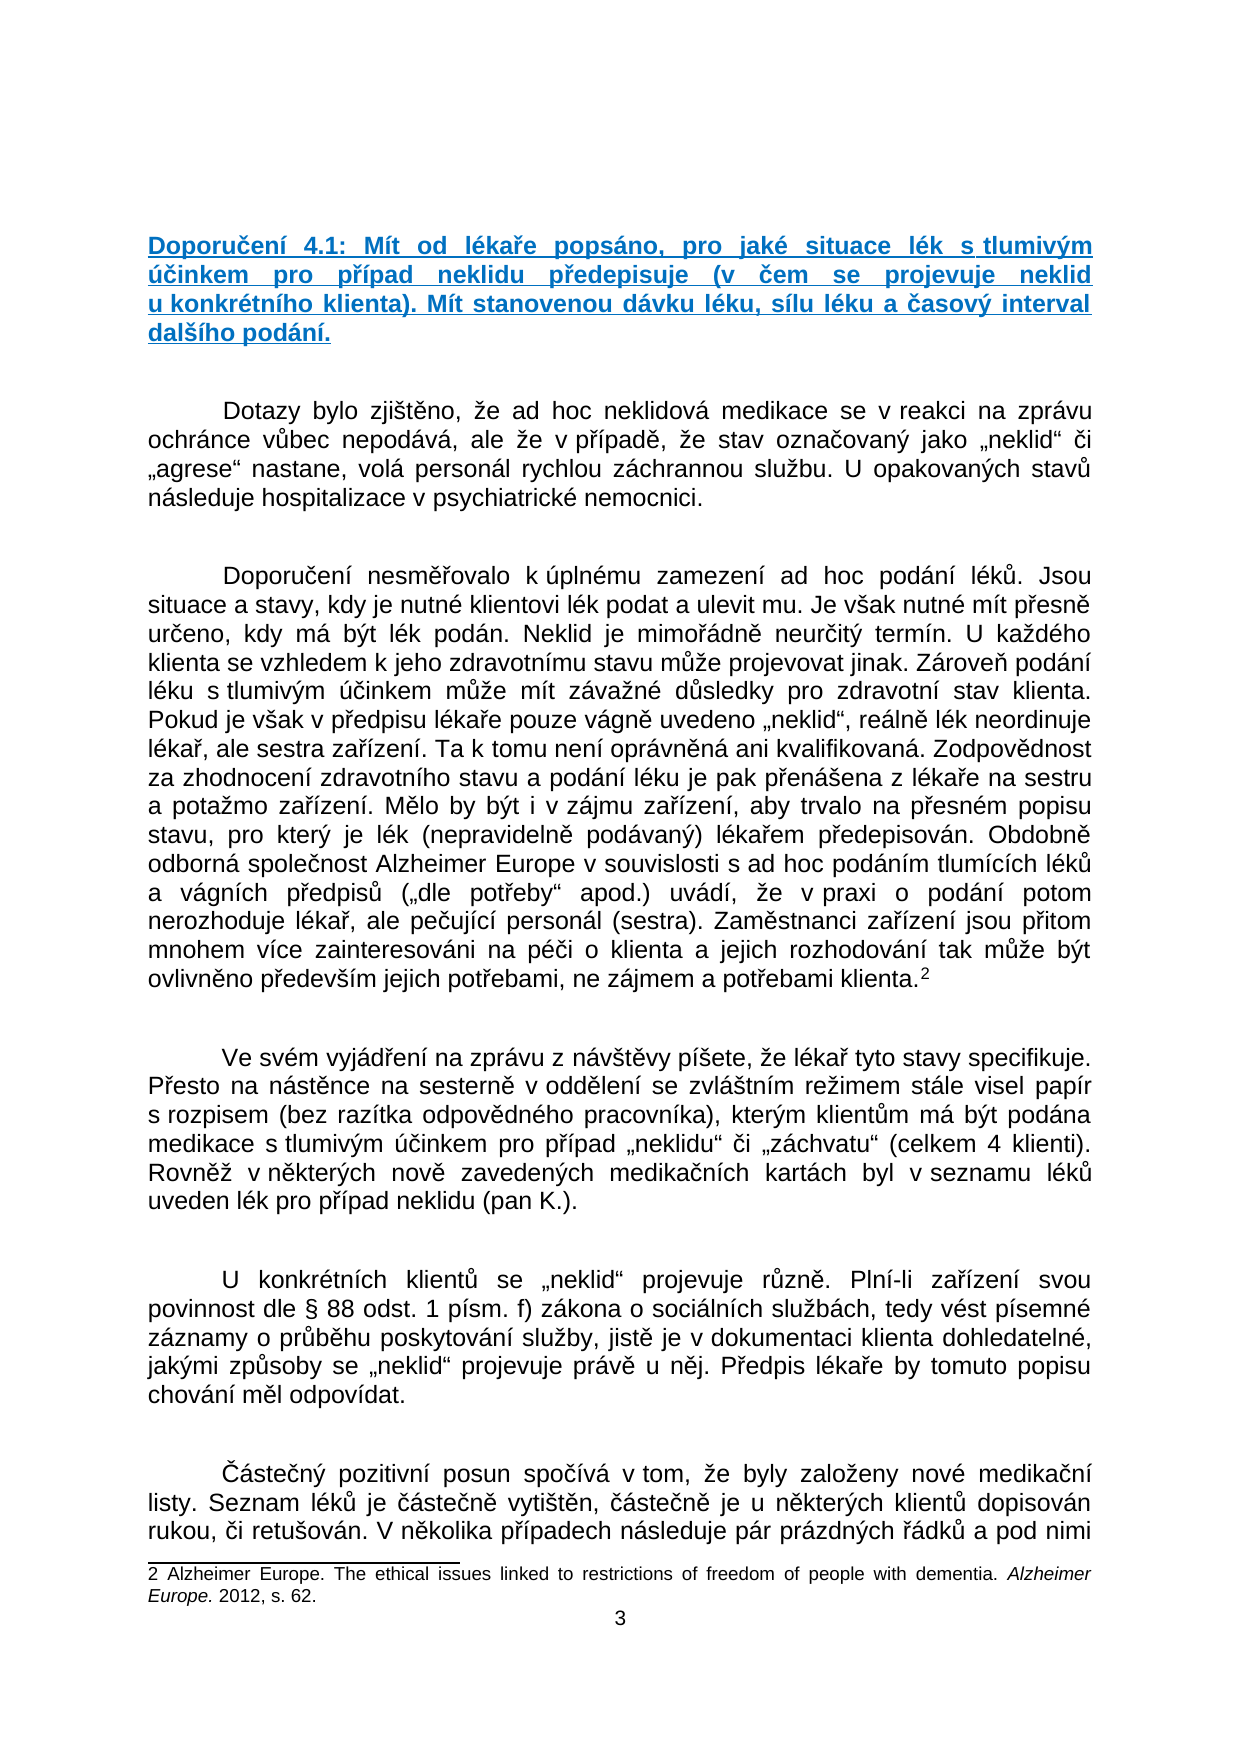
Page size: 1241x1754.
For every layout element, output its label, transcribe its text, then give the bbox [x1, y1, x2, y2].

text U konkrétních klientů se „neklid“ projevuje různě. Plní-li zařízení svou povinnost dle § 88 odst. 1 písm. f) zákona o sociálních službách, tedy vést písemné záznamy o průběhu poskytování služby, jistě je v dokumentaci klienta dohledatelné, jakými způsoby se „neklid“ projevuje právě u něj. Předpis lékaře by tomuto popisu chování měl odpovídat. [148, 1265, 1092, 1409]
text účinkem pro případ neklidu předepisuje (v čem se projevuje neklid [148, 257, 1092, 285]
text Alzheimer Europe. The ethical issues linked to restrictions of freedom of people with dementia. Alzheimer Europe. 2012, s. 62. [148, 1563, 1092, 1606]
text Ve svém vyjádření na zprávu z návštěvy píšete, že lékař tyto stavy specifikuje. Přesto na nástěnce na sesterně v oddělení se zvláštním režimem stále visel papír s rozpisem (bez razítka odpovědného pracovníka), kterým klientům má být podána medikace s tlumivým účinkem pro případ „neklidu“ či „záchvatu“ (celkem 4 klienti). Rovněž v některých nově zavedených medikačních kartách byl v seznamu léků uveden lék pro případ neklidu (pan K.). [148, 1043, 1092, 1215]
text Dotazy bylo zjištěno, že ad hoc neklidová medikace se v reakci na zprávu ochránce vůbec nepodává, ale že v případě, že stav označovaný jako „neklid“ či „agrese“ nastane, volá personál rychlou záchrannou službu. U opakovaných stavů následuje hospitalizace v psychiatrické nemocnici. [148, 396, 1092, 511]
text dalšího podání. [148, 315, 1092, 346]
text Doporučení 4.1: Mít od lékaře popsáno, pro jaké situace lék s tlumivým [148, 231, 1092, 256]
text Částečný pozitivní posun spočívá v tom, že byly založeny nové medikační listy. Seznam léků je částečně vytištěn, částečně je u některých klientů dopisován rukou, či retušován. V několika případech následuje pár prázdných řádků a pod nimi [148, 1459, 1092, 1545]
text Doporučení nesměřovalo k úplnému zamezení ad hoc podání léků. Jsou situace a stavy, kdy je nutné klientovi lék podat a ulevit mu. Je však nutné mít přesně určeno, kdy má být lék podán. Neklid je mimořádně neurčitý termín. U každého klienta se vzhledem k jeho zdravotnímu stavu může projevovat jinak. Zároveň podání léku s tlumivým účinkem může mít závažné důsledky pro zdravotní stav klienta. Pokud je však v předpisu lékaře pouze vágně uvedeno „neklid“, reálně lék neordinuje lékař, ale sestra zařízení. Ta k tomu není oprávněná ani kvalifikovaná. Zodpovědnost za zhodnocení zdravotního stavu a podání léku je pak přenášena z lékaře na sestru a potažmo zařízení. Mělo by být i v zájmu zařízení, aby trvalo na přesném popisu stavu, pro který je lék (nepravidelně podávaný) lékařem předepisován. Obdobně odborná společnost Alzheimer Europe v souvislosti s ad hoc podáním tlumících léků a vágních předpisů („dle potřeby“ apod.) uvádí, že v praxi o podání potom nerozhoduje lékař, ale pečující personál (sestra). Zaměstnanci zařízení jsou přitom mnohem více zainteresováni na péči o klienta a jejich rozhodování tak může být ovlivněno především jejich potřebami, ne zájmem a potřebami klienta. [148, 561, 1092, 993]
text u konkrétního klienta). Mít stanovenou dávku léku, sílu léku a časový interval [148, 286, 1092, 314]
